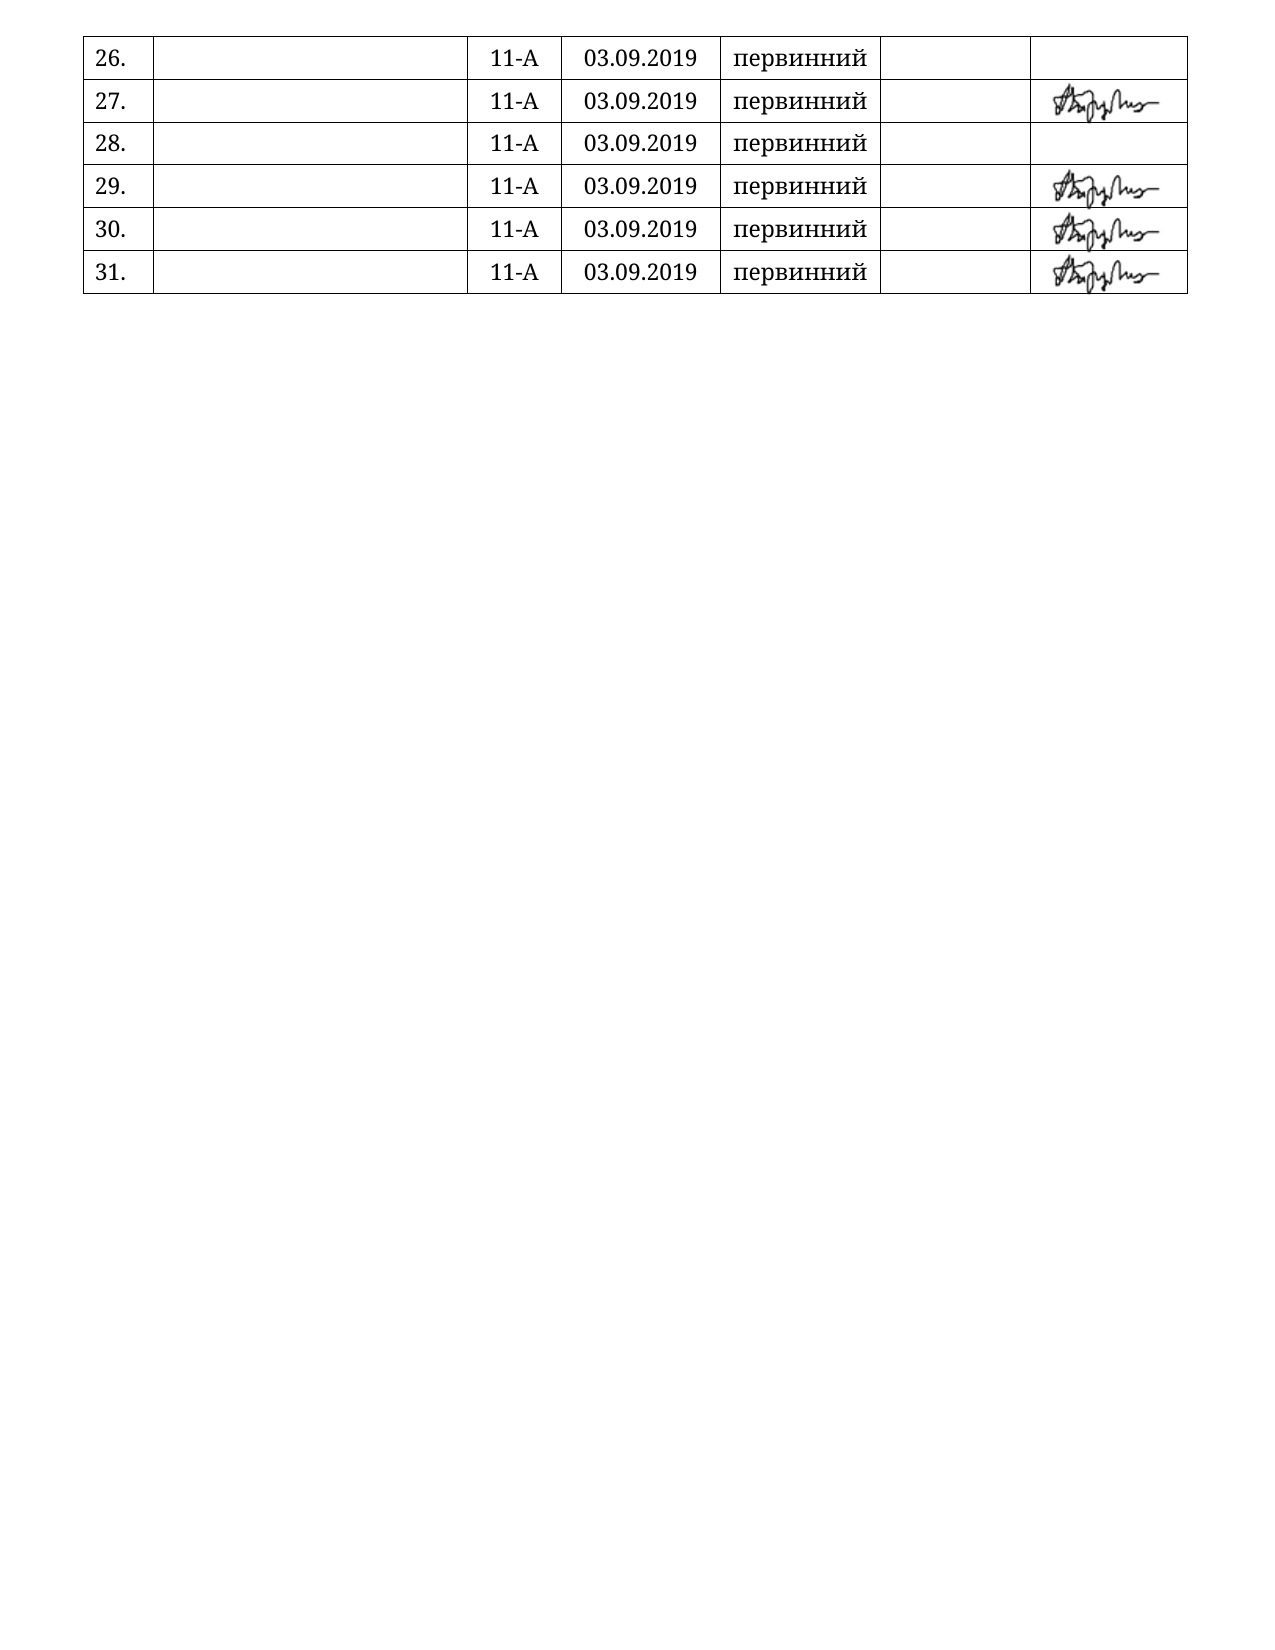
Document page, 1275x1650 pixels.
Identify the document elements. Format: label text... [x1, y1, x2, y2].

table_cell [1031, 37, 1187, 79]
table_cell [1164, 165, 1187, 207]
table_cell [881, 80, 1030, 122]
table_cell [881, 208, 1030, 250]
table_cell 11-A [468, 80, 561, 122]
table_cell [1164, 251, 1187, 293]
table_cell 03.09.2019 [562, 123, 720, 164]
table_cell [84, 80, 153, 122]
table_cell 11-A [468, 251, 561, 293]
table_cell [154, 165, 467, 207]
table_cell 03.09.2019 [562, 80, 720, 122]
table_cell [84, 123, 153, 164]
table_cell [84, 165, 153, 207]
table_cell [154, 37, 467, 79]
table_cell [84, 208, 153, 250]
table_cell первинний [721, 37, 880, 79]
table_cell [154, 251, 467, 293]
table_cell [1031, 208, 1048, 250]
table_cell 03.09.2019 [562, 251, 720, 293]
table_cell 03.09.2019 [562, 165, 720, 207]
table_cell [1164, 208, 1187, 250]
table_cell первинний [721, 165, 880, 207]
table_cell 11-A [468, 165, 561, 207]
table_cell [84, 37, 153, 79]
table_cell [1031, 123, 1187, 164]
table_cell 03.09.2019 [562, 37, 720, 79]
table_cell [1164, 80, 1187, 122]
table_cell 03.09.2019 [562, 208, 720, 250]
table_cell [1031, 80, 1048, 122]
table_cell [154, 123, 467, 164]
table_cell [881, 37, 1030, 79]
table_cell 11-A [468, 208, 561, 250]
table_cell первинний [721, 123, 880, 164]
table_cell [881, 165, 1030, 207]
table_cell первинний [721, 251, 880, 293]
table_cell [881, 123, 1030, 164]
table_cell [154, 80, 467, 122]
picture [1048, 161, 1164, 303]
picture [1048, 75, 1164, 132]
table_cell [1031, 251, 1048, 293]
table_cell [84, 251, 153, 293]
table_cell 11-A [468, 37, 561, 79]
table_cell первинний [721, 80, 880, 122]
table_cell [881, 251, 1030, 293]
table_cell 11-A [468, 123, 561, 164]
table_cell [1031, 165, 1048, 207]
table_cell [154, 208, 467, 250]
table_cell первинний [721, 208, 880, 250]
